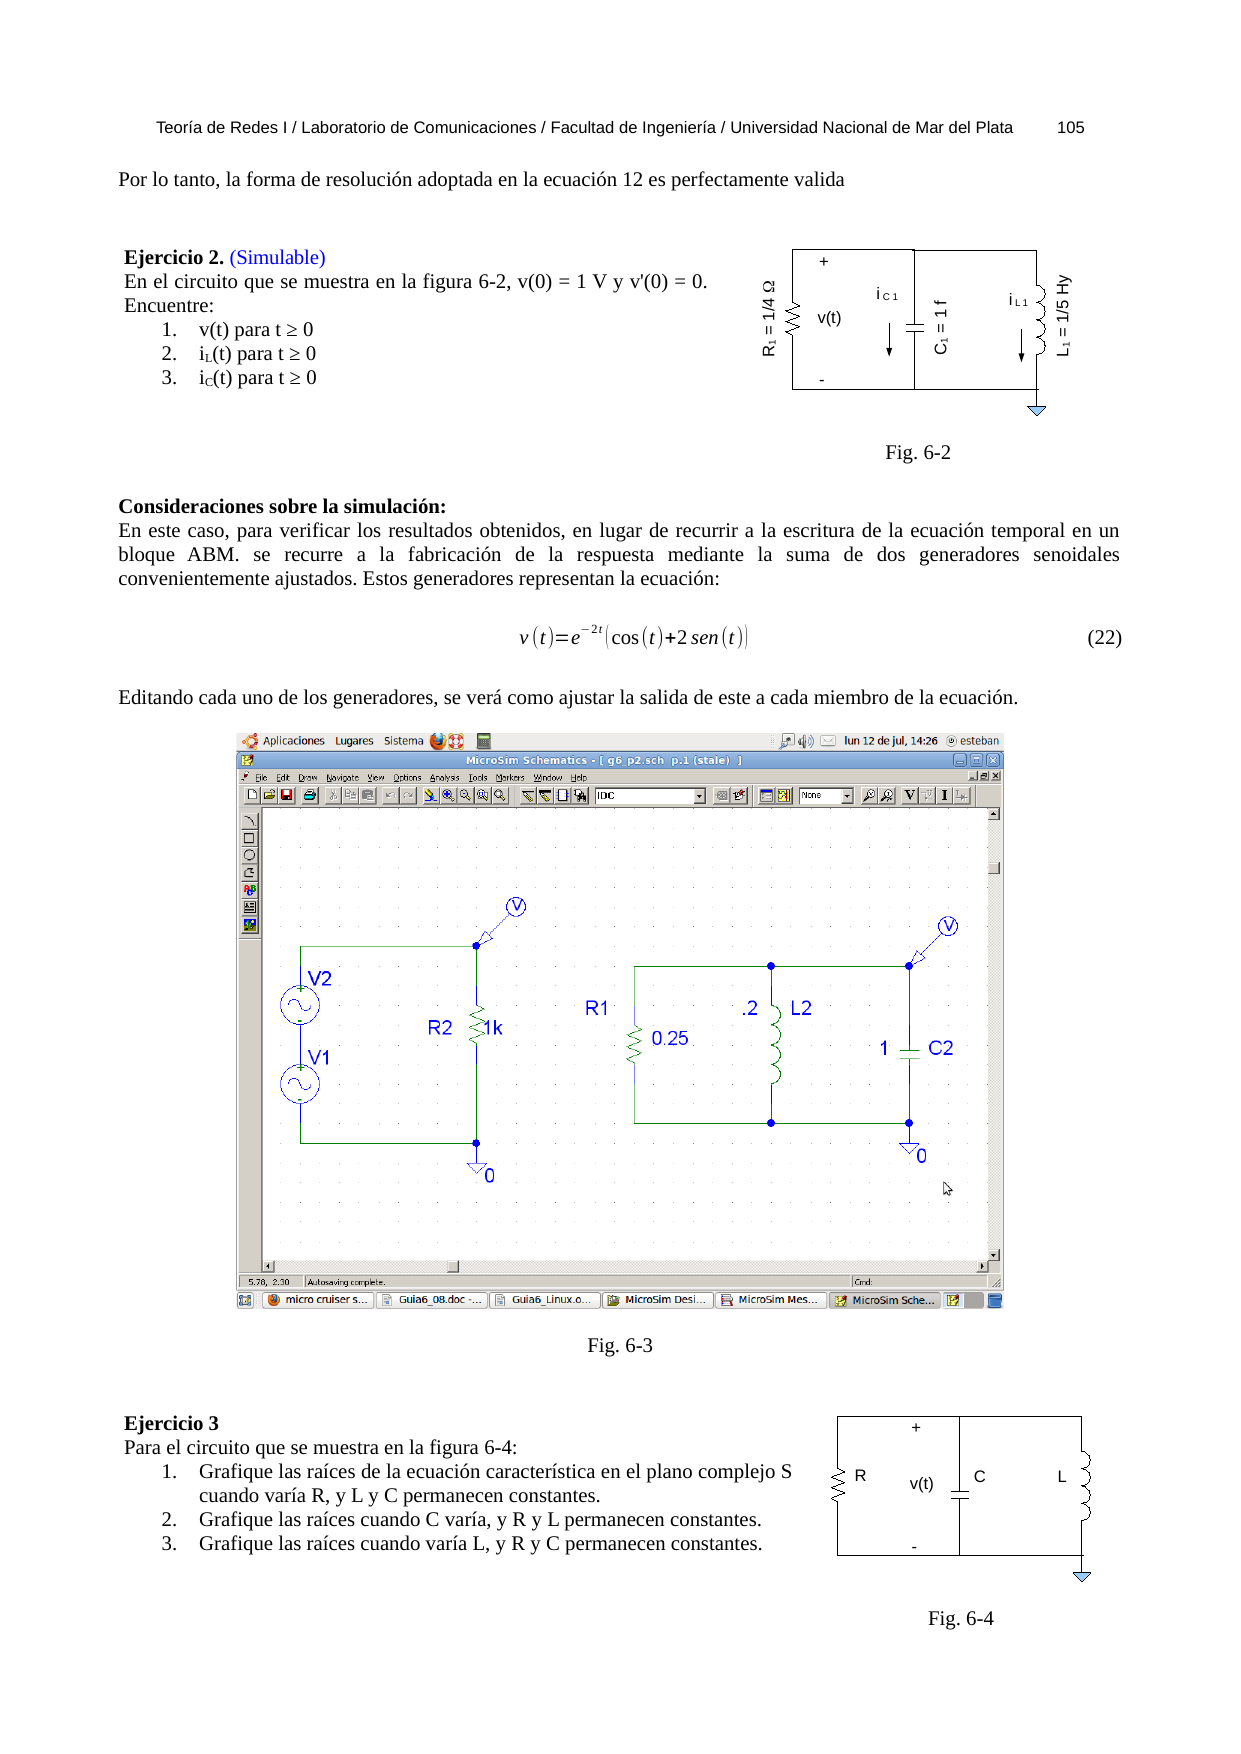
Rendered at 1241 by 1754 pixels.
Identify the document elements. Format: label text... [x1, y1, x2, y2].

picture [236, 733, 1004, 1309]
text (22) [118, 614, 1122, 661]
text Fig. 6-3 [118, 1333, 1122, 1357]
text Por lo tanto, la forma de resolución adoptada en la ecuación 12 es perfectamente valida [118, 167, 1122, 191]
table_header Ejercicio 2. (Simulable) En el circuito que se muestra en la figura 6-2, v(0) = 1 V y v'(0) = 0. Encuentre: v(t) para t ≥ 0 iL(t) para t ≥ 0 iC(t) para t ≥ 0 [118, 239, 714, 469]
table_header Ejercicio 3 Para el circuito que se muestra en la figura 6-4: Grafique las raíces de la ecuación característica en el plano complejo S cuando varía R, y L y C permanecen constantes. Grafique las raíces cuando C varía, y R y L permanecen constantes. Grafique las raíces cuando varía L, y R y C permanecen constantes. [118, 1405, 799, 1636]
table_header Fig. 6-2 [714, 239, 1122, 469]
table_header Fig. 6-4 [800, 1405, 1122, 1636]
text Consideraciones sobre la simulación: [118, 493, 1122, 518]
text En este caso, para verificar los resultados obtenidos, en lugar de recurrir a la escritura de la ecuación temporal en un bloque ABM. se recurre a la fabricación de la respuesta mediante la suma de dos generadores senoidales convenientemente ajustados. Estos generadores representan la ecuación: [118, 518, 1122, 590]
text Editando cada uno de los generadores, se verá como ajustar la salida de este a cada miembro de la ecuación. [118, 685, 1122, 709]
